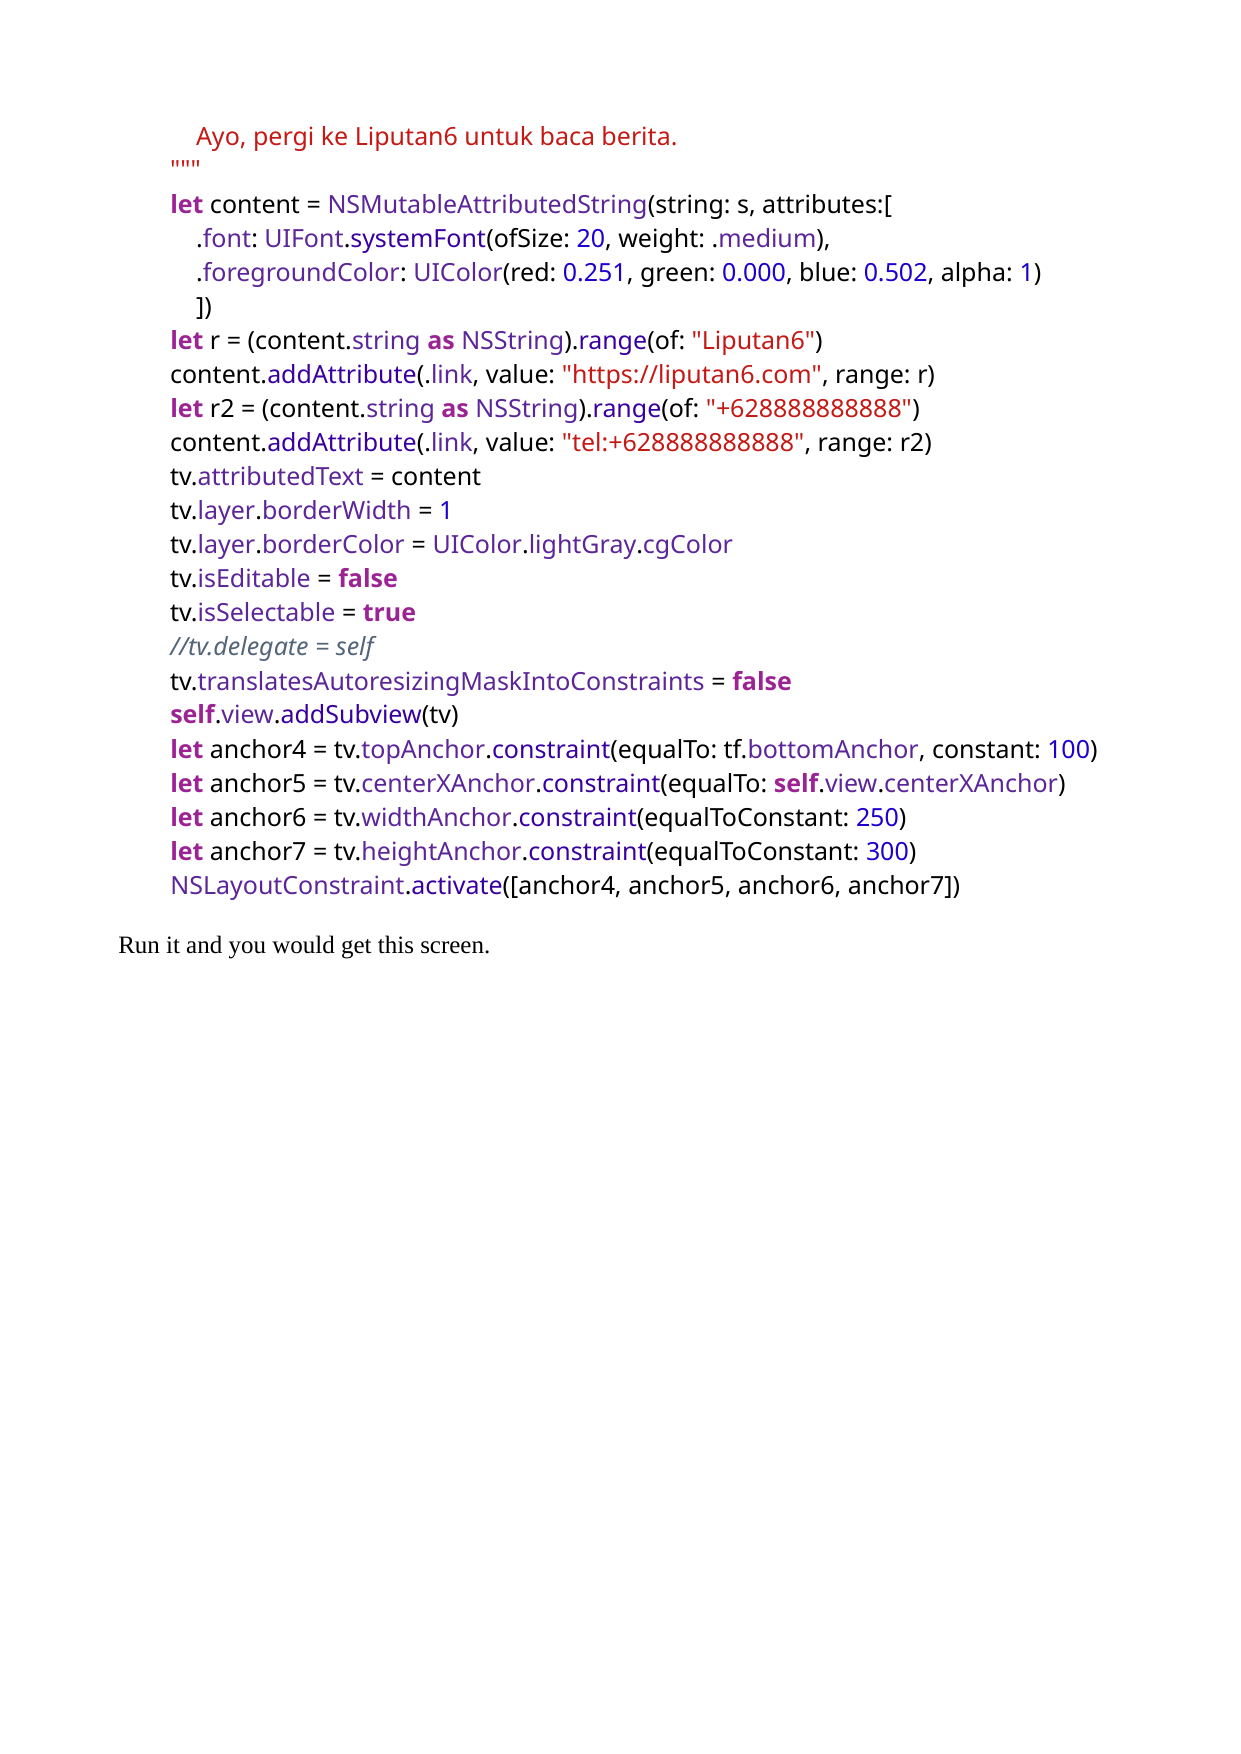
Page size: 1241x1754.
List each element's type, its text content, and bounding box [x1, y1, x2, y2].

text """ [118, 152, 1122, 186]
text let r2 = (content.string as NSString).range(of: "+628888888888") [118, 391, 1122, 425]
text tv.attributedText = content [118, 459, 1122, 493]
text tv.layer.borderWidth = 1 [118, 493, 1122, 527]
text let anchor4 = tv.topAnchor.constraint(equalTo: tf.bottomAnchor, constant: 100) [118, 731, 1122, 765]
text content.addAttribute(.link, value: "tel:+628888888888", range: r2) [118, 425, 1122, 459]
text NSLayoutConstraint.activate([anchor4, anchor5, anchor6, anchor7]) [118, 867, 1122, 902]
text Ayo, pergi ke Liputan6 untuk baca berita. [118, 118, 1122, 152]
text .font: UIFont.systemFont(ofSize: 20, weight: .medium), [118, 220, 1122, 254]
text let anchor6 = tv.widthAnchor.constraint(equalToConstant: 250) [118, 799, 1122, 833]
text let r = (content.string as NSString).range(of: "Liputan6") [118, 322, 1122, 357]
text content.addAttribute(.link, value: "https://liputan6.com", range: r) [118, 357, 1122, 391]
text .foregroundColor: UIColor(red: 0.251, green: 0.000, blue: 0.502, alpha: 1) [118, 254, 1122, 288]
text tv.isSelectable = true [118, 595, 1122, 629]
text tv.layer.borderColor = UIColor.lightGray.cgColor [118, 527, 1122, 561]
text ]) [118, 288, 1122, 322]
text tv.isEditable = false [118, 561, 1122, 595]
text let anchor7 = tv.heightAnchor.constraint(equalToConstant: 300) [118, 833, 1122, 867]
text Run it and you would get this screen. [118, 930, 1122, 959]
text //tv.delegate = self [118, 629, 1122, 663]
text let content = NSMutableAttributedString(string: s, attributes:[ [118, 186, 1122, 220]
text self.view.addSubview(tv) [118, 697, 1122, 731]
text tv.translatesAutoresizingMaskIntoConstraints = false [118, 663, 1122, 697]
text let anchor5 = tv.centerXAnchor.constraint(equalTo: self.view.centerXAnchor) [118, 765, 1122, 799]
